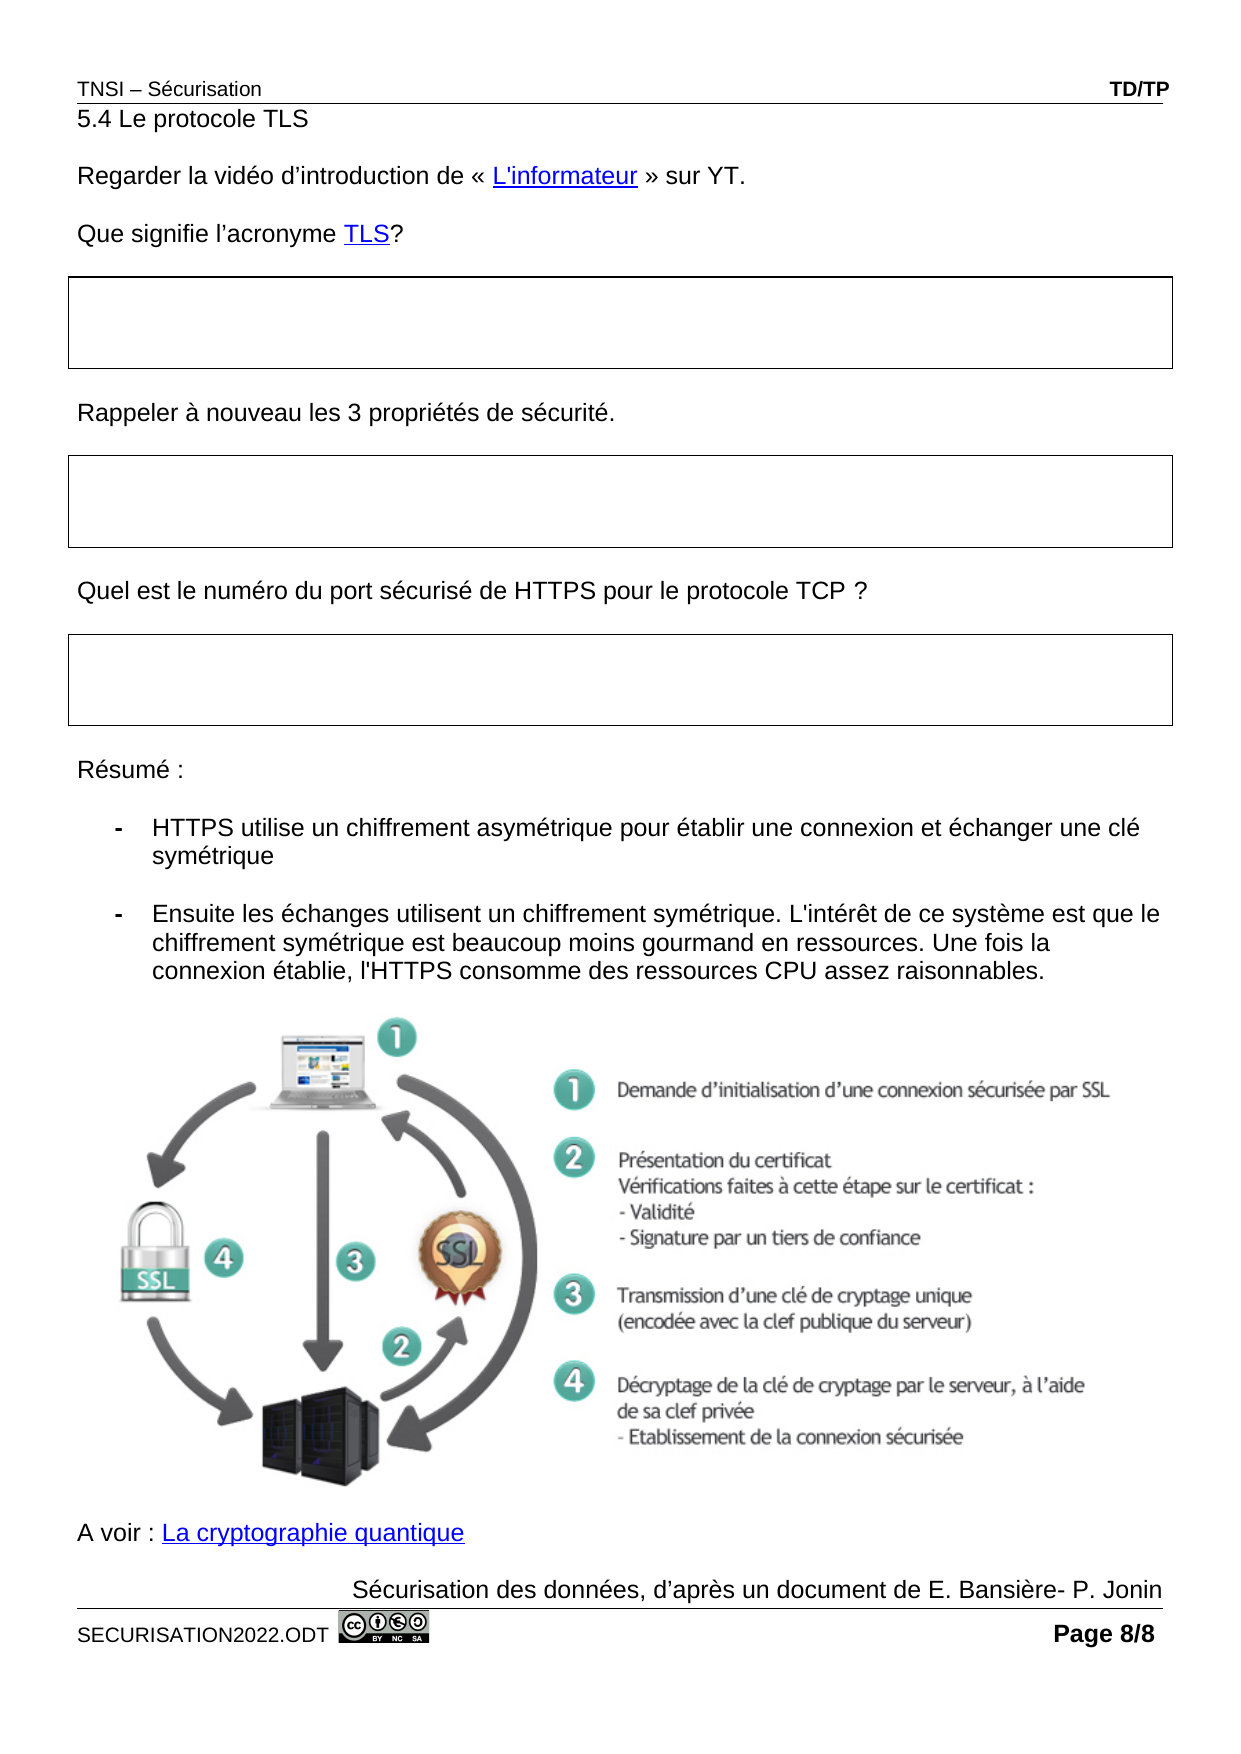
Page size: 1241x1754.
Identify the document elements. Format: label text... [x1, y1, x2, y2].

text Sécurisation des données, d’après un document de E. Bansière- P. Jonin [77, 1575, 1163, 1604]
text Que signifie l’acronyme TLS? [77, 219, 1163, 248]
text A voir : La cryptographie quantique [77, 1517, 1163, 1546]
text Rappeler à nouveau les 3 propriétés de sécurité. [77, 398, 1163, 426]
picture [103, 1013, 1137, 1489]
text 5.4 Le protocole TLS [77, 104, 1163, 133]
list HTTPS utilise un chiffrement asymétrique pour établir une connexion et échanger une clé symétrique [114, 813, 1163, 870]
text Quel est le numéro du port sécurisé de HTTPS pour le protocole TCP ? [77, 576, 1163, 605]
list Ensuite les échanges utilisent un chiffrement symétrique. L'intérêt de ce système est que le chiffrement symétrique est beaucoup moins gourmand en ressources. Une fois la connexion établie, l'HTTPS consomme des ressources CPU assez raisonnables. [114, 899, 1163, 985]
text Regarder la vidéo d’introduction de « L'informateur » sur YT. [77, 161, 1163, 190]
text Résumé : [77, 755, 1163, 784]
picture [338, 1610, 430, 1643]
